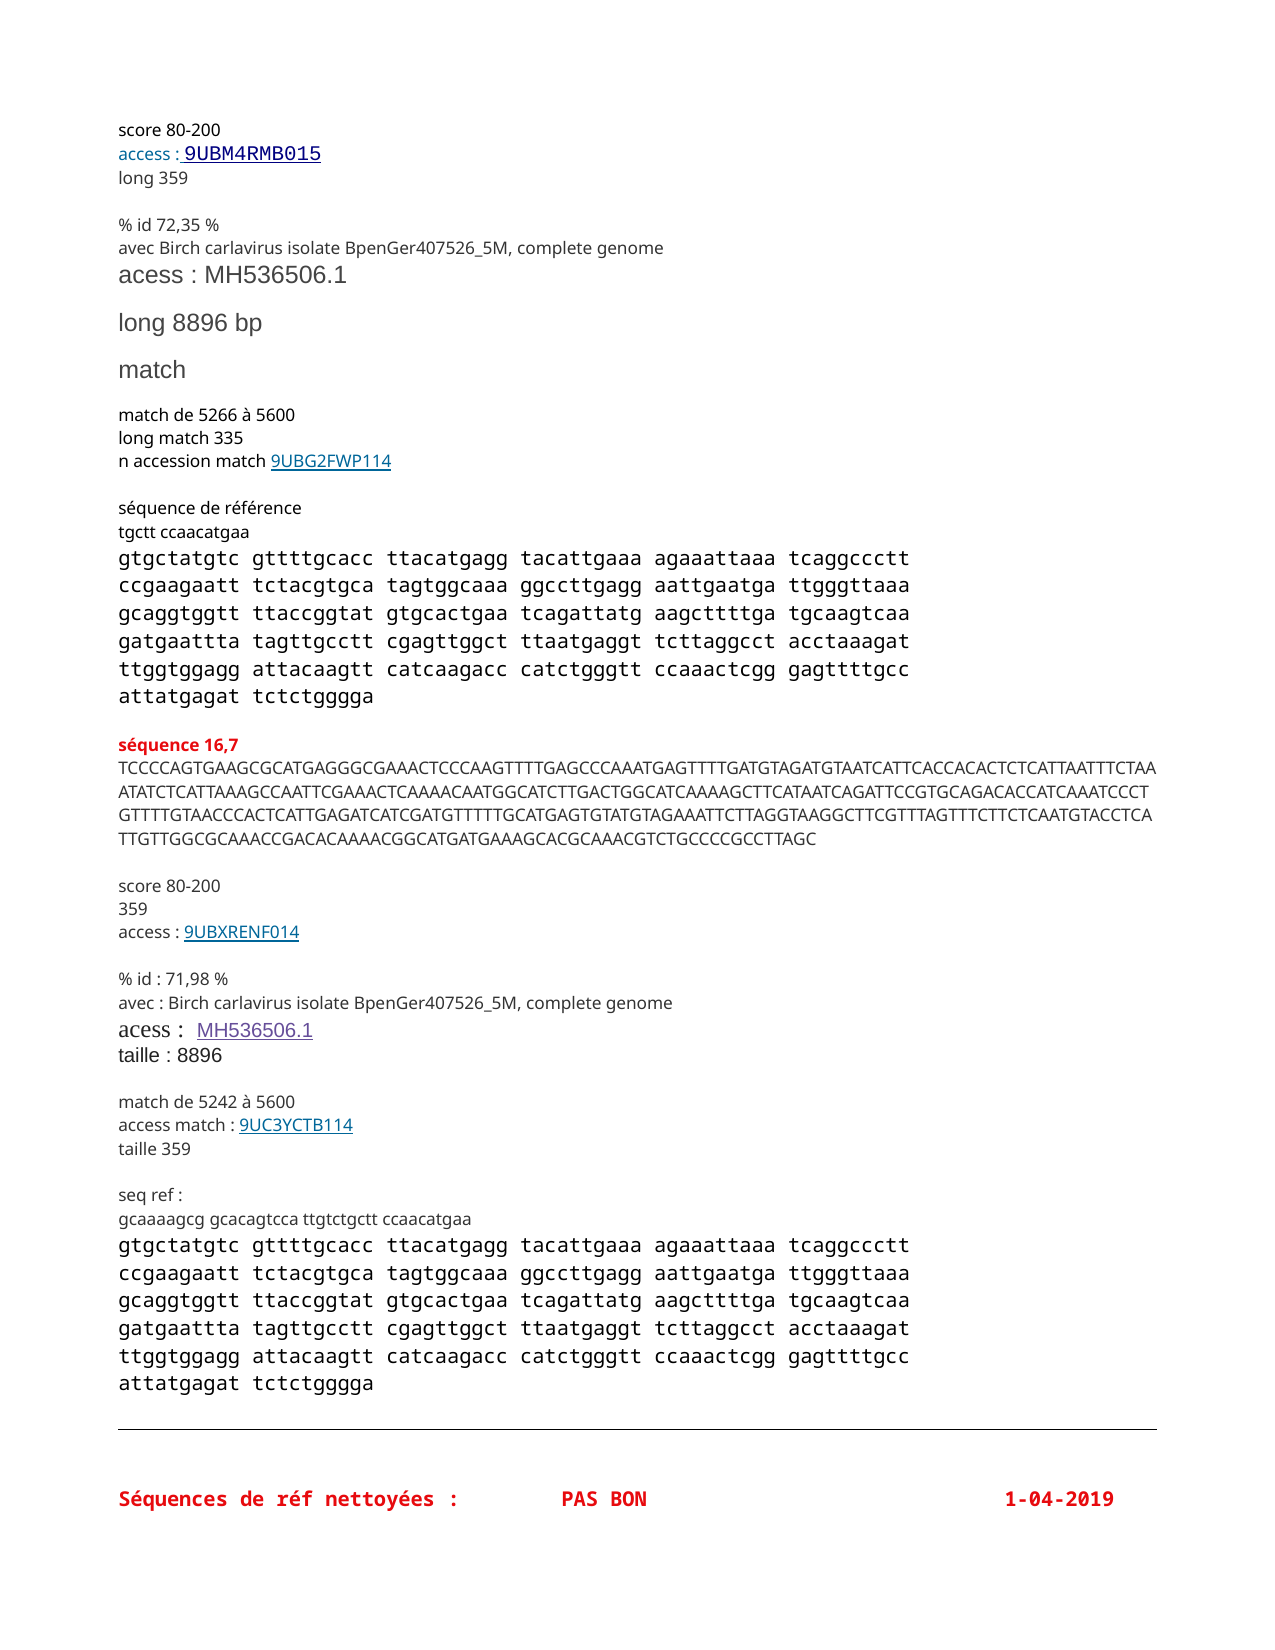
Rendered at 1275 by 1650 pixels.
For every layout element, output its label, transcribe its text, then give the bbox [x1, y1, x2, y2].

text gcaggtggtt ttaccggtat gtgcactgaa tcagattatg aagcttttga tgcaagtcaa [118, 599, 1157, 626]
text gcaggtggtt ttaccggtat gtgcactgaa tcagattatg aagcttttga tgcaagtcaa [118, 1286, 1157, 1313]
text match de 5242 à 5600 [118, 1090, 1157, 1113]
text access : 9UBM4RMB015 [118, 142, 1157, 166]
text n accession match 9UBG2FWP114 [118, 449, 1157, 473]
text attatgagat tctctgggga [118, 1369, 1157, 1397]
text gatgaattta tagttgcctt cgagttggct ttaatgaggt tcttaggcct acctaaagat [118, 626, 1157, 654]
text ccgaagaatt tctacgtgca tagtggcaaa ggccttgagg aattgaatga ttgggttaaa [118, 571, 1157, 599]
text long 359 [118, 166, 1157, 189]
text 359 [118, 897, 1157, 921]
text gatgaattta tagttgcctt cgagttggct ttaatgaggt tcttaggcct acctaaagat [118, 1313, 1157, 1341]
text Séquences de réf nettoyées : PAS BON 1-04-2019 [118, 1484, 1157, 1512]
text access match : 9UC3YCTB114 [118, 1113, 1157, 1137]
text score 80-200 [118, 118, 1157, 142]
text ttggtggagg attacaagtt catcaagacc catctgggtt ccaaactcgg gagttttgcc [118, 654, 1157, 682]
text acess : MH536506.1 [118, 260, 1157, 289]
text ttggtggagg attacaagtt catcaagacc catctgggtt ccaaactcgg gagttttgcc [118, 1341, 1157, 1369]
text seq ref : [118, 1183, 1157, 1207]
text tgctt ccaacatgaa [118, 520, 1157, 543]
text score 80-200 [118, 874, 1157, 897]
text access : 9UBXRENF014 [118, 921, 1157, 944]
text gcaaaagcg gcacagtcca ttgtctgctt ccaacatgaa [118, 1207, 1157, 1230]
text match de 5266 à 5600 [118, 403, 1157, 426]
text long match 335 [118, 426, 1157, 449]
text avec Birch carlavirus isolate BpenGer407526_5M, complete genome [118, 236, 1157, 260]
text avec : Birch carlavirus isolate BpenGer407526_5M, complete genome [118, 991, 1157, 1014]
text long 8896 bp [118, 307, 1157, 336]
text TCCCCAGTGAAGCGCATGAGGGCGAAACTCCCAAGTTTTGAGCCCAAATGAGTTTTGATGTAGATGTAATCATTCACCACACTCTCATTAATTTCTAAATATCTCATTAAAGCCAATTCGAAACTCAAAACAATGGCATCTTGACTGGCATCAAAAGCTTCATAATCAGATTCCGTGCAGACACCATCAAATCCCTGTTTTGTAACCCACTCATTGAGATCATCGATGTTTTTGCATGAGTGTATGTAGAAATTCTTAGGTAAGGCTTCGTTTAGTTTCTTCTCAATGTACCTCATTGTTGGCGCAAACCGACACAAAACGGCATGATGAAAGCACGCAAACGTCTGCCCCGCCTTAGC [118, 756, 1157, 850]
text taille : 8896 [118, 1043, 1157, 1066]
text acess : MH536506.1 [118, 1014, 1157, 1043]
text taille 359 [118, 1137, 1157, 1160]
text séquence 16,7 [118, 733, 1157, 756]
text gtgctatgtc gttttgcacc ttacatgagg tacattgaaa agaaattaaa tcaggccctt [118, 1230, 1157, 1258]
text ccgaagaatt tctacgtgca tagtggcaaa ggccttgagg aattgaatga ttgggttaaa [118, 1258, 1157, 1286]
text séquence de référence [118, 496, 1157, 520]
text attatgagat tctctgggga [118, 682, 1157, 709]
text match [118, 355, 1157, 384]
text gtgctatgtc gttttgcacc ttacatgagg tacattgaaa agaaattaaa tcaggccctt [118, 543, 1157, 571]
text % id 72,35 % [118, 213, 1157, 236]
text % id : 71,98 % [118, 967, 1157, 991]
